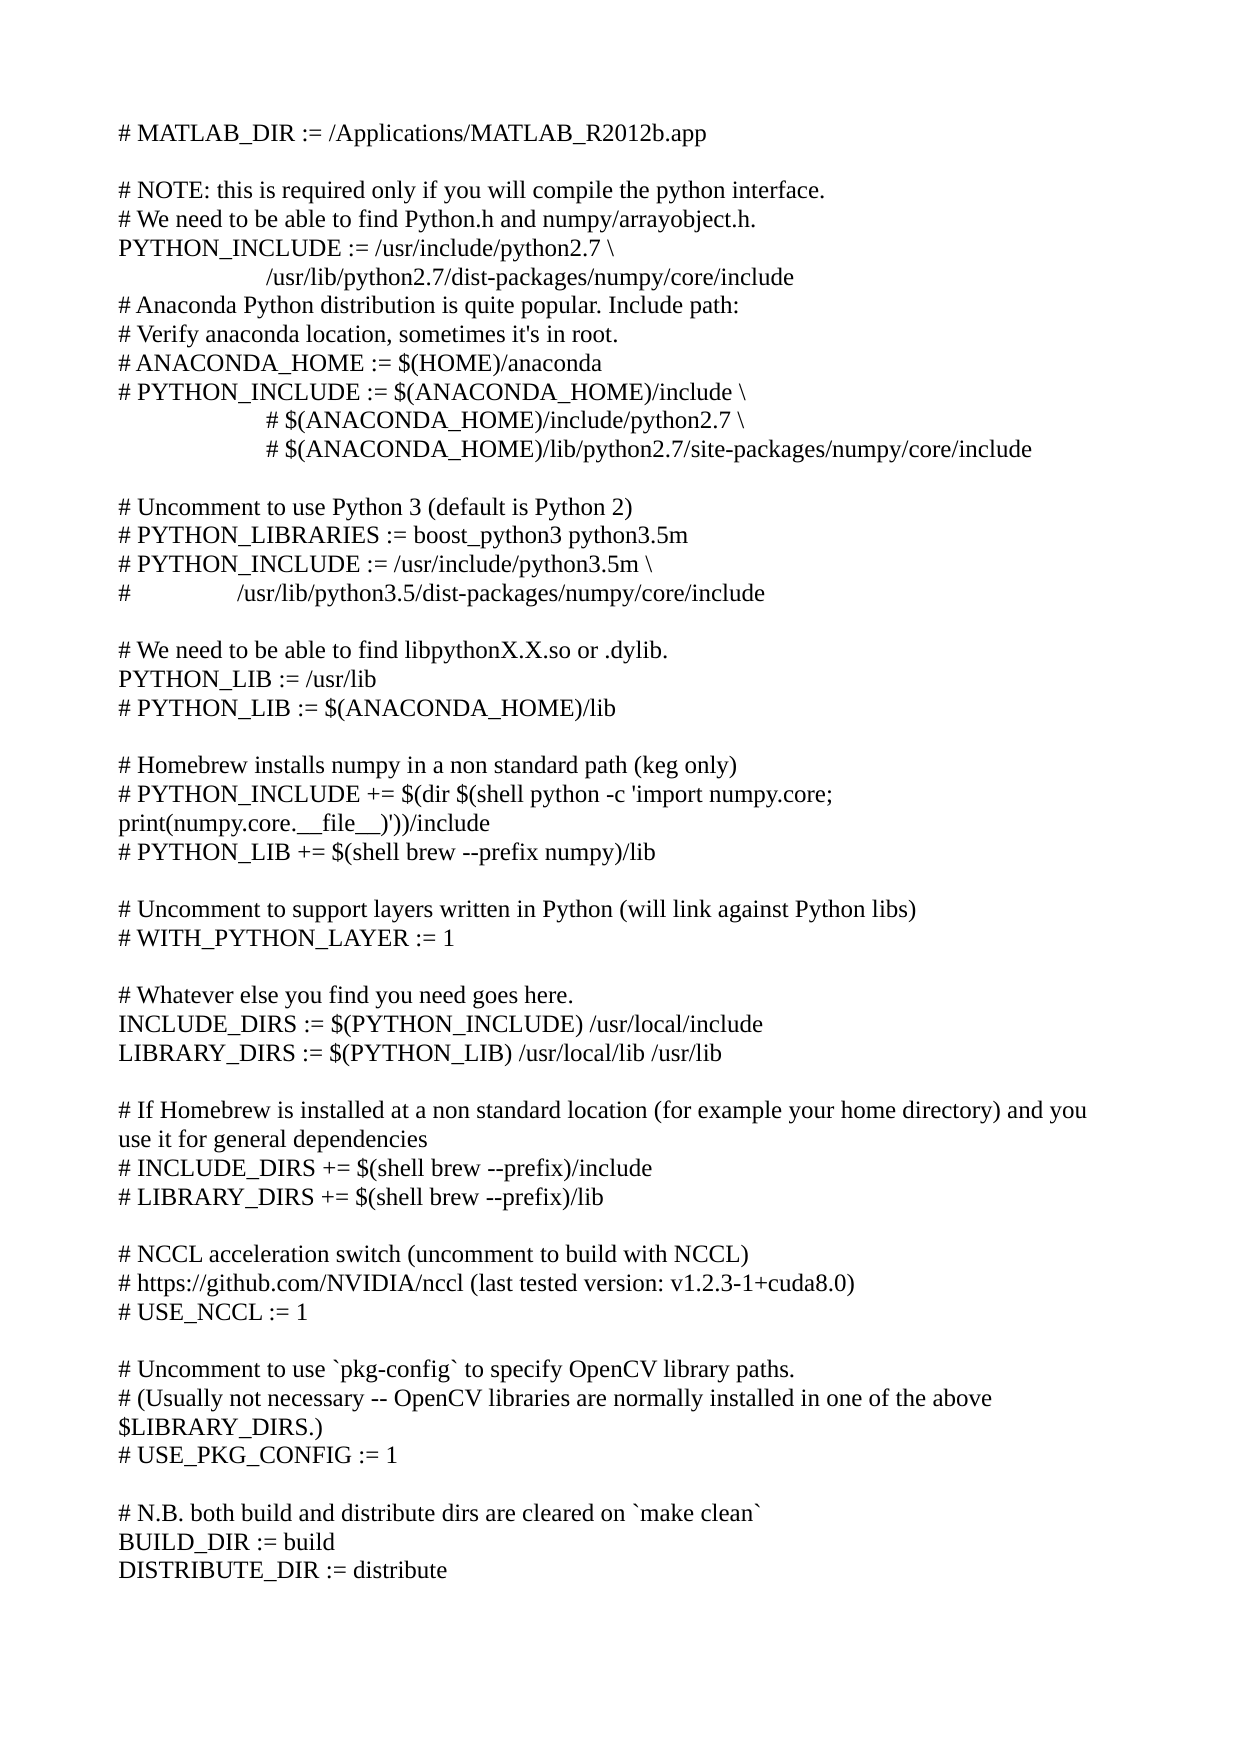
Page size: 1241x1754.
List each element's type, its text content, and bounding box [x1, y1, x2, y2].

text # USE_NCCL := 1 [118, 1297, 1122, 1326]
text # We need to be able to find libpythonX.X.so or .dylib. [118, 636, 1122, 664]
text # $(ANACONDA_HOME)/include/python2.7 \ [118, 406, 1122, 434]
text INCLUDE_DIRS := $(PYTHON_INCLUDE) /usr/local/include [118, 1009, 1122, 1038]
text # LIBRARY_DIRS += $(shell brew --prefix)/lib [118, 1182, 1122, 1211]
text # PYTHON_LIB += $(shell brew --prefix numpy)/lib [118, 837, 1122, 866]
text PYTHON_INCLUDE := /usr/include/python2.7 \ [118, 233, 1122, 262]
text # N.B. both build and distribute dirs are cleared on `make clean` [118, 1498, 1122, 1527]
text # PYTHON_INCLUDE += $(dir $(shell python -c 'import numpy.core; print(numpy.core.__file__)'))/include [118, 779, 1122, 837]
text # PYTHON_LIB := $(ANACONDA_HOME)/lib [118, 693, 1122, 722]
text # Homebrew installs numpy in a non standard path (keg only) [118, 751, 1122, 779]
text PYTHON_LIB := /usr/lib [118, 664, 1122, 693]
text DISTRIBUTE_DIR := distribute [118, 1556, 1122, 1584]
text # https://github.com/NVIDIA/nccl (last tested version: v1.2.3-1+cuda8.0) [118, 1268, 1122, 1297]
text # Whatever else you find you need goes here. [118, 981, 1122, 1009]
text # PYTHON_INCLUDE := /usr/include/python3.5m \ [118, 549, 1122, 578]
text BUILD_DIR := build [118, 1527, 1122, 1556]
text # We need to be able to find Python.h and numpy/arrayobject.h. [118, 204, 1122, 233]
text # INCLUDE_DIRS += $(shell brew --prefix)/include [118, 1153, 1122, 1182]
text # MATLAB_DIR := /Applications/MATLAB_R2012b.app [118, 118, 1122, 147]
text # PYTHON_LIBRARIES := boost_python3 python3.5m [118, 521, 1122, 549]
text # If Homebrew is installed at a non standard location (for example your home directory) and you use it for general dependencies [118, 1096, 1122, 1153]
text # /usr/lib/python3.5/dist-packages/numpy/core/include [118, 578, 1122, 607]
text # $(ANACONDA_HOME)/lib/python2.7/site-packages/numpy/core/include [118, 434, 1122, 463]
text # Uncomment to use Python 3 (default is Python 2) [118, 492, 1122, 521]
text LIBRARY_DIRS := $(PYTHON_LIB) /usr/local/lib /usr/lib [118, 1038, 1122, 1067]
text /usr/lib/python2.7/dist-packages/numpy/core/include [118, 262, 1122, 291]
text # NCCL acceleration switch (uncomment to build with NCCL) [118, 1239, 1122, 1268]
text # Anaconda Python distribution is quite popular. Include path: [118, 291, 1122, 319]
text # (Usually not necessary -- OpenCV libraries are normally installed in one of the above $LIBRARY_DIRS.) [118, 1383, 1122, 1441]
text # PYTHON_INCLUDE := $(ANACONDA_HOME)/include \ [118, 377, 1122, 406]
text # USE_PKG_CONFIG := 1 [118, 1441, 1122, 1469]
text # Verify anaconda location, sometimes it's in root. [118, 319, 1122, 348]
text # Uncomment to support layers written in Python (will link against Python libs) [118, 894, 1122, 923]
text # NOTE: this is required only if you will compile the python interface. [118, 176, 1122, 204]
text # WITH_PYTHON_LAYER := 1 [118, 923, 1122, 952]
text # ANACONDA_HOME := $(HOME)/anaconda [118, 348, 1122, 377]
text # Uncomment to use `pkg-config` to specify OpenCV library paths. [118, 1354, 1122, 1383]
